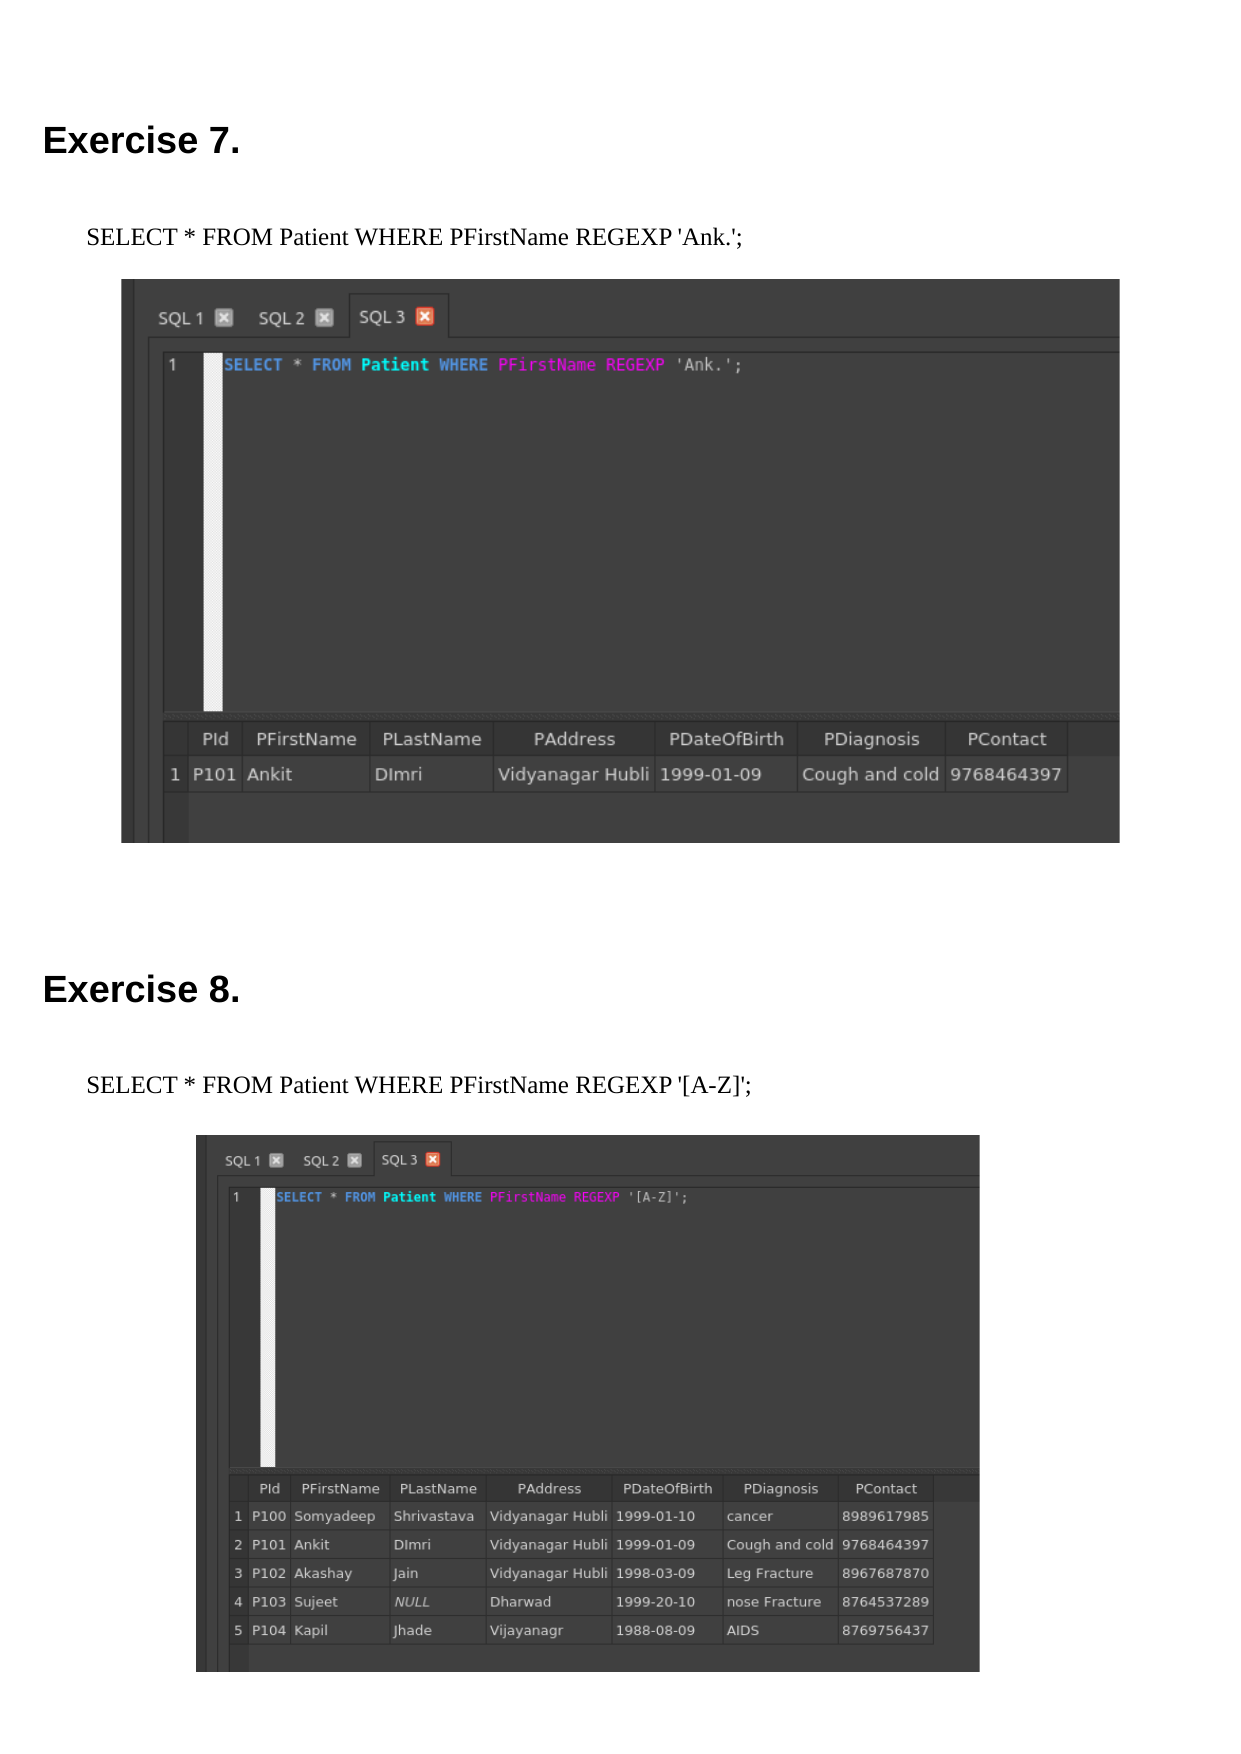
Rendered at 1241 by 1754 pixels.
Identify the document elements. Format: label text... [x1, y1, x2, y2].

subtitle Exercise 7. [42, 118, 1200, 162]
subtitle Exercise 8. [42, 967, 1200, 1010]
text SELECT * FROM Patient WHERE PFirstName REGEXP '[A-Z]'; [42, 1071, 1200, 1099]
text SELECT * FROM Patient WHERE PFirstName REGEXP 'Ank.'; [42, 222, 1200, 251]
